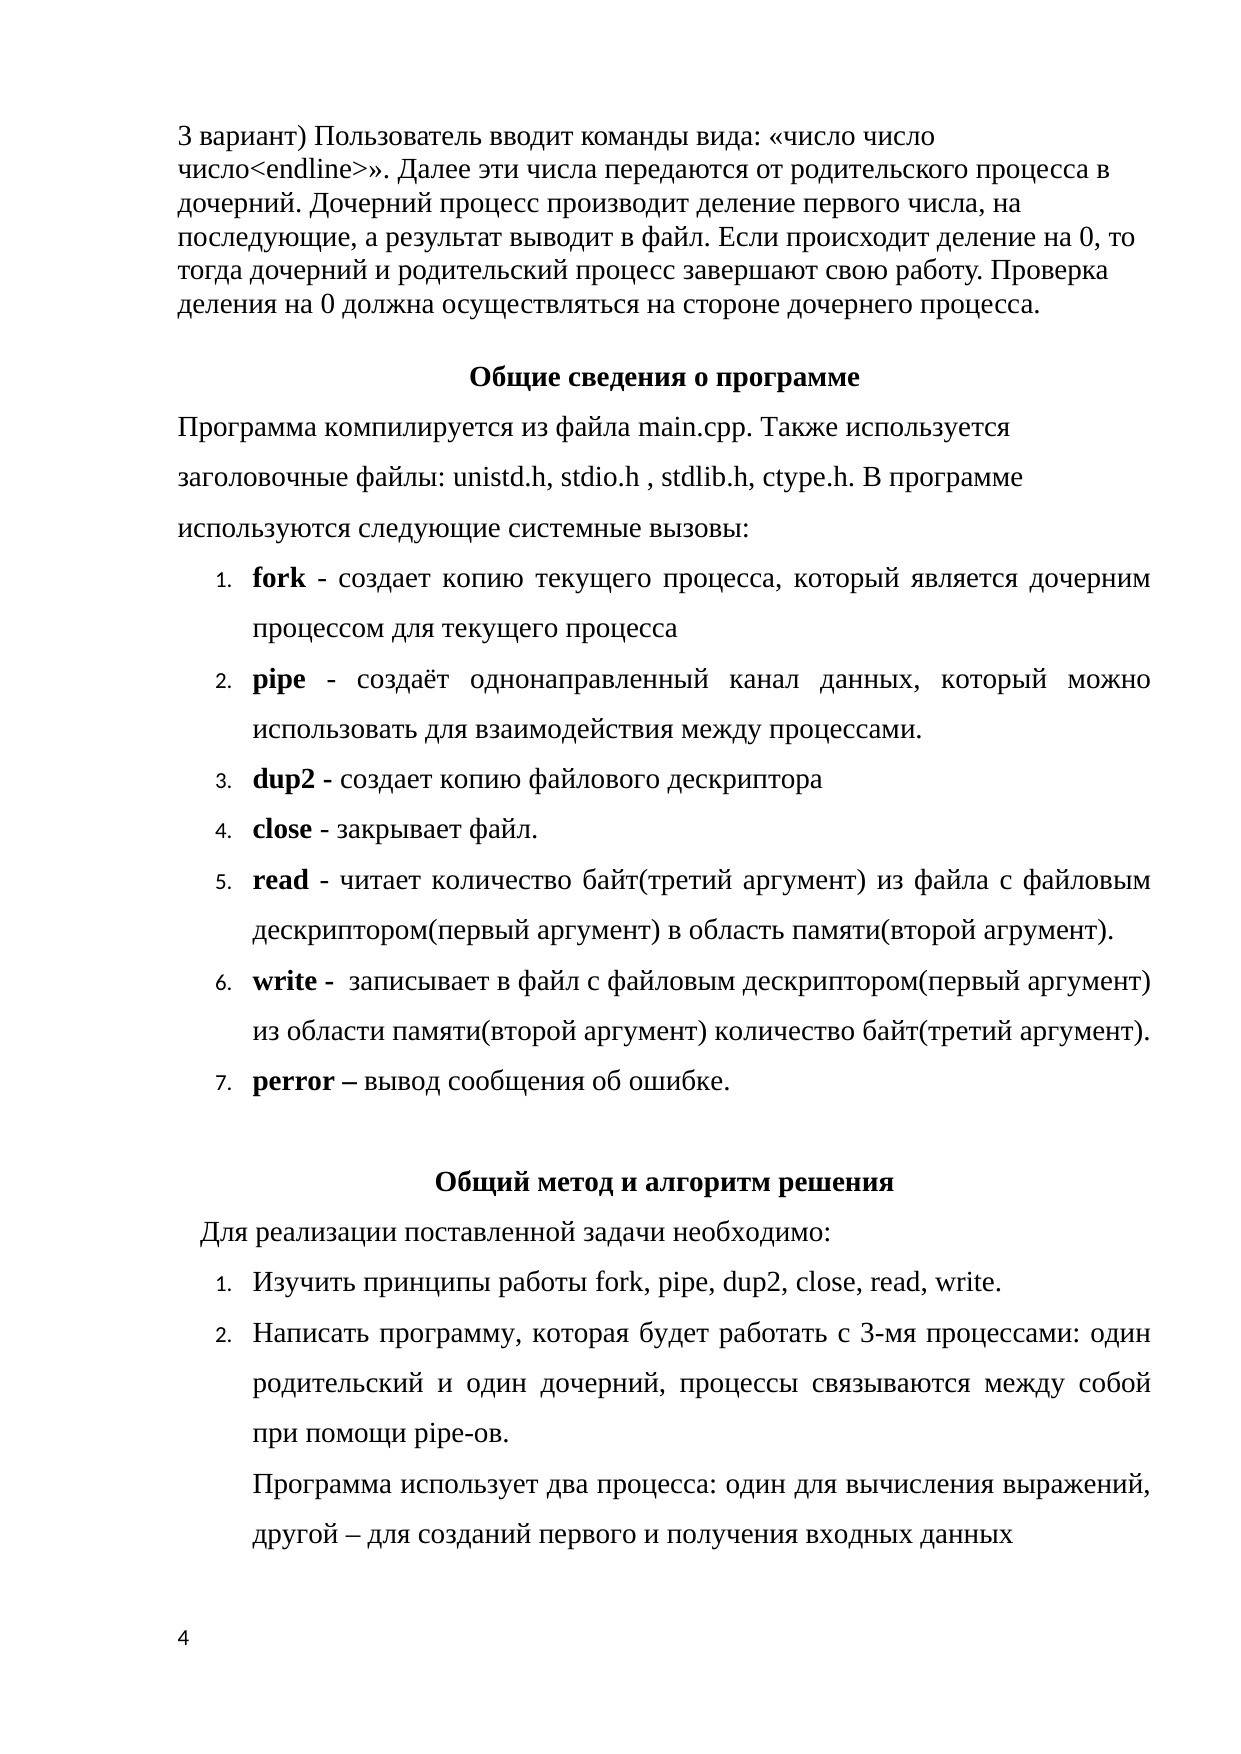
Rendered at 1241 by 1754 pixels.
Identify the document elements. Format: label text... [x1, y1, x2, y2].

text Для реализации поставленной задачи необходимо: [88, 1214, 1152, 1248]
list read - читает количество байт(третий аргумент) из файла с файловым дескриптором(первый аргумент) в область памяти(второй агрумент). [215, 862, 1152, 946]
list Изучить принципы работы fork, pipe, dup2, close, read, write. [215, 1264, 1152, 1298]
text Общие сведения о программе [177, 359, 1152, 392]
text тогда дочерний и родительский процесс завершают свою работу. Проверка деления на 0 должна осуществляться на стороне дочернего процесса. [177, 252, 1152, 319]
list pipe - создаёт однонаправленный канал данных, который можно использовать для взаимодействия между процессами. [215, 661, 1152, 744]
text Общий метод и алгоритм решения [177, 1164, 1152, 1197]
list write - записывает в файл с файловым дескриптором(первый аргумент) из области памяти(второй аргумент) количество байт(третий аргумент). [215, 963, 1152, 1046]
list Программа использует два процесса: один для вычисления выражений, другой – для созданий первого и получения входных данных [252, 1466, 1152, 1549]
text Программа компилируется из файла main.cpp. Также используется заголовочные файлы: unistd.h, stdio.h , stdlib.h, ctype.h. В программе используются следующие системные вызовы: [177, 409, 1152, 543]
list perror – вывод сообщения об ошибке. [215, 1063, 1152, 1097]
list Написать программу, которая будет работать с 3-мя процессами: один родительский и один дочерний, процессы связываются между собой при помощи pipe-ов. [215, 1315, 1152, 1449]
text 3 вариант) Пользователь вводит команды вида: «число число число<endline>». Далее эти числа передаются от родительского процесса в дочерний. Дочерний процесс производит деление первого числа, на последующие, а результат выводит в файл. Если происходит деление на 0, то [177, 118, 1152, 252]
list fork - создает копию текущего процесса, который является дочерним процессом для текущего процесса [215, 560, 1152, 644]
list dup2 - создает копию файлового дескриптора [215, 761, 1152, 795]
list close - закрывает файл. [215, 812, 1152, 845]
